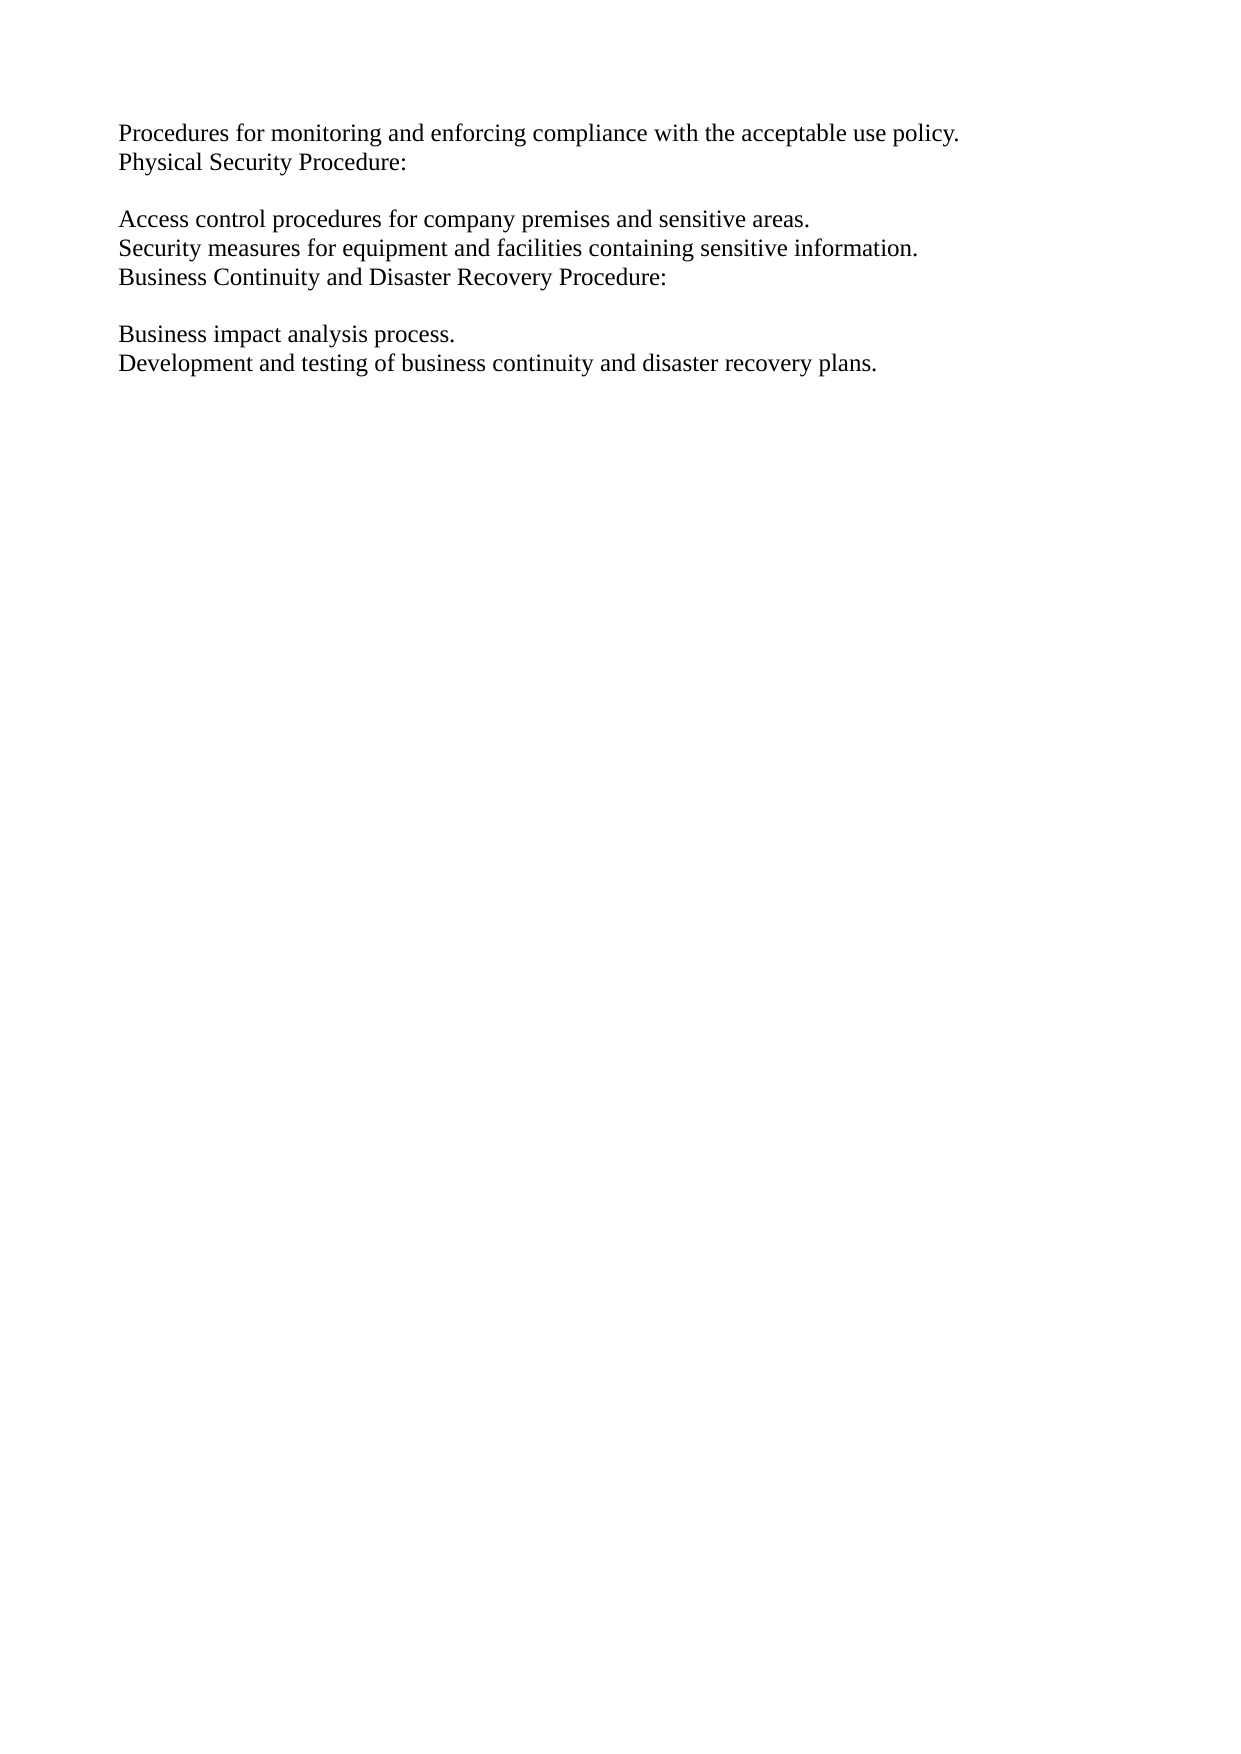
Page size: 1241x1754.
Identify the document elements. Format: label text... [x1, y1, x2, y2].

text Procedures for monitoring and enforcing compliance with the acceptable use policy. Physical Security Procedure: Access control procedures for company premises and sensitive areas. Security measures for equipment and facilities containing sensitive information. Business Continuity and Disaster Recovery Procedure: Business impact analysis process. Development and testing of business continuity and disaster recovery plans. [118, 118, 1122, 377]
